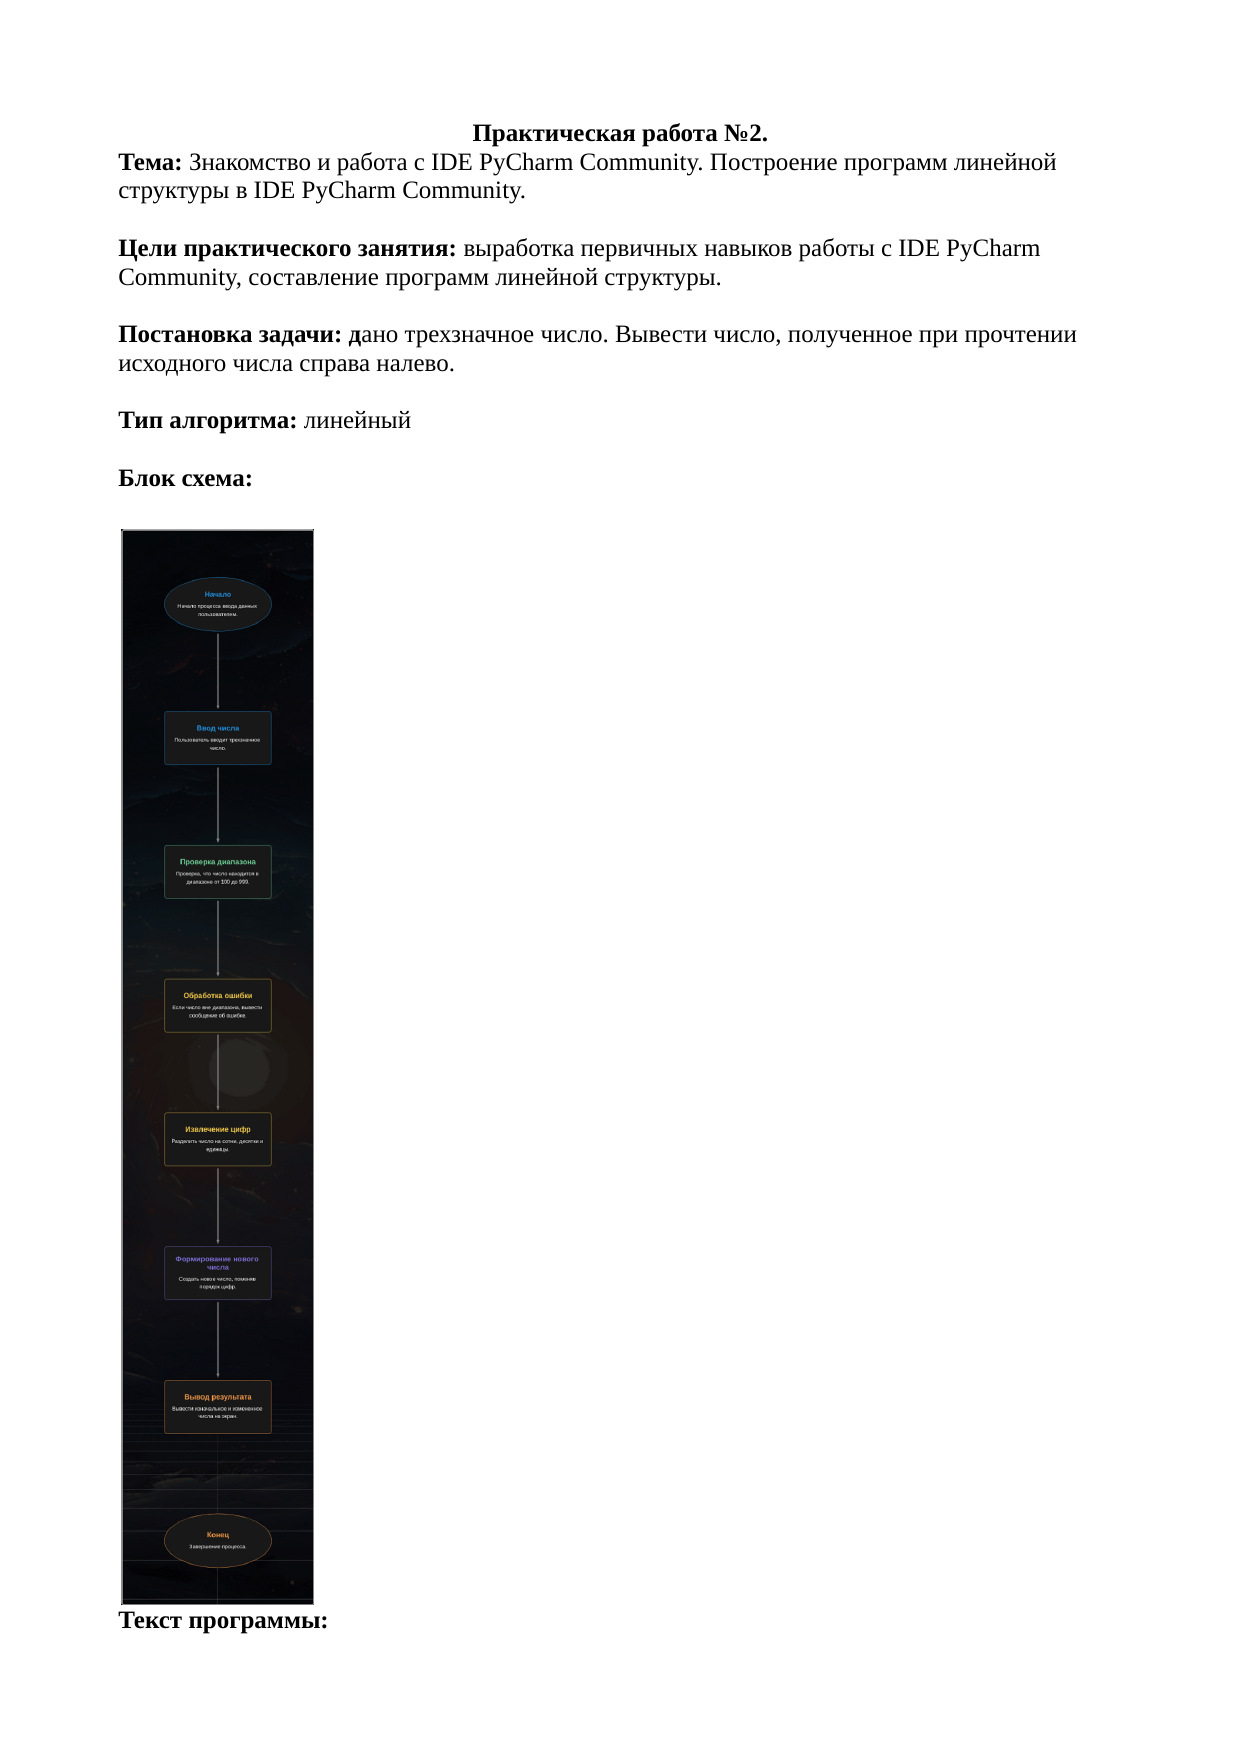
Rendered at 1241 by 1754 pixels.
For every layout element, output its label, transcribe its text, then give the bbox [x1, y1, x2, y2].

picture [121, 529, 314, 1605]
text Цели практического занятия: выработка первичных навыков работы с IDE PyCharm Community, составление программ линейной структуры. [118, 233, 1122, 291]
text Тема: Знакомство и работа с IDE PyCharm Community. Построение программ линейной структуры в IDE PyCharm Community. [118, 147, 1122, 204]
text Практическая работа №2. [118, 118, 1122, 147]
text Постановка задачи: дано трехзначное число. Вывести число, полученное при прочтении исходного числа справа налево. [118, 319, 1122, 377]
text Блок схема: [118, 463, 1122, 492]
text Текст программы: [118, 521, 1122, 1633]
text Тип алгоритма: линейный [118, 406, 1122, 434]
